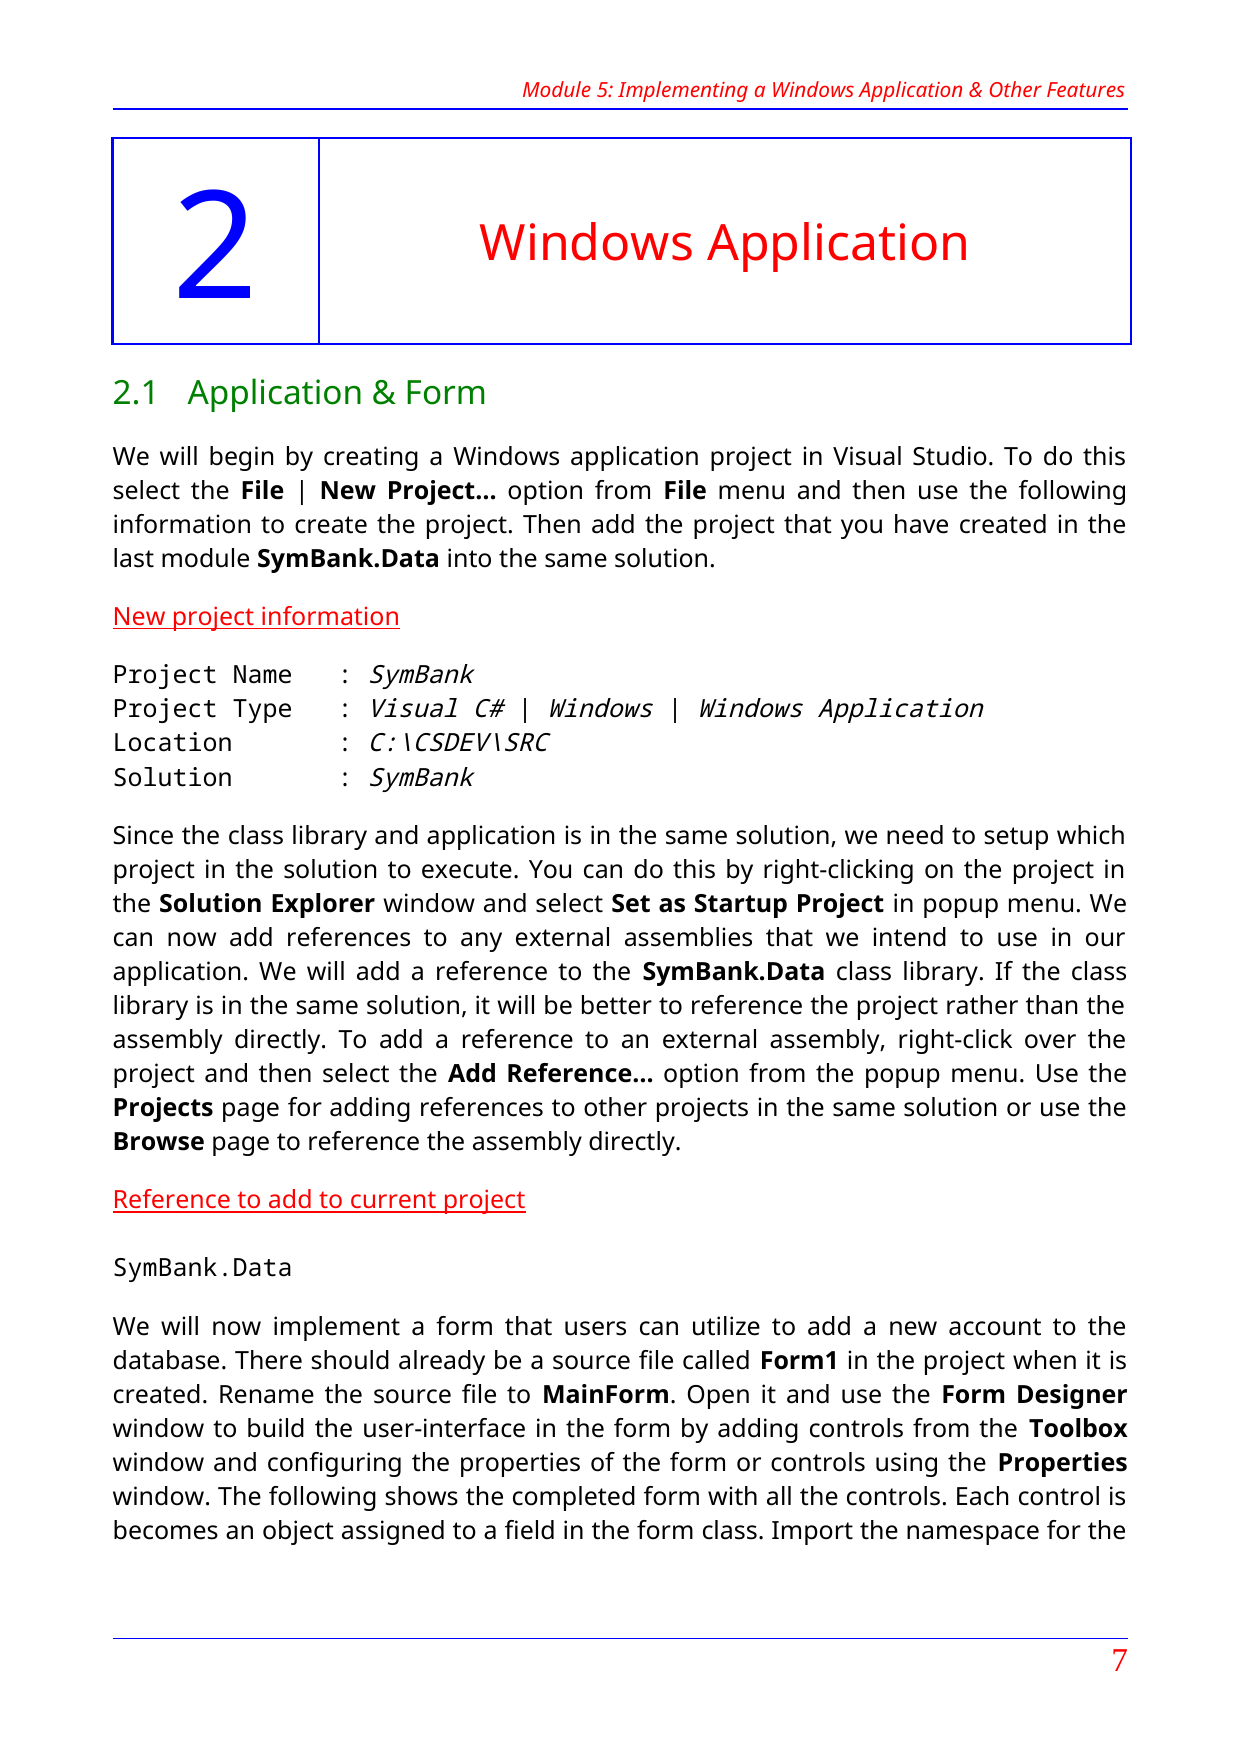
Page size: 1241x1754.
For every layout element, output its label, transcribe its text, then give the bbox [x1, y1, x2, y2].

text We will now implement a form that users can utilize to add a new account to the database. There should already be a source file called Form1 in the project when it is created. Rename the source file to MainForm. Open it and use the Form Designer window to build the user-interface in the form by adding controls from the Toolbox window and configuring the properties of the form or controls using the Properties window. The following shows the completed form with all the controls. Each control is becomes an object assigned to a field in the form class. Import the namespace for the [112, 1308, 1128, 1547]
text 2.1 Application & Form [112, 369, 1128, 414]
text We will begin by creating a Windows application project in Visual Studio. To do this select the File | New Project… option from File menu and then use the following information to create the project. Then add the project that you have created in the last module SymBank.Data into the same solution. [112, 438, 1128, 575]
text Since the class library and application is in the same solution, we need to setup which project in the solution to execute. You can do this by right-clicking on the project in the Solution Explorer window and select Set as Startup Project in popup menu. We can now add references to any external assemblies that we intend to use in our application. We will add a reference to the SymBank.Data class library. If the class library is in the same solution, it will be better to reference the project rather than the assembly directly. To add a reference to an external assembly, right-click over the project and then select the Add Reference… option from the popup menu. Use the Projects page for adding references to other projects in the same solution or use the Browse page to reference the assembly directly. [112, 817, 1128, 1158]
text Project Type : Visual C# | Windows | Windows Application [112, 691, 1128, 725]
text Solution : SymBank [112, 759, 1128, 793]
table_header 2 [114, 139, 318, 343]
text Project Name : SymBank [112, 657, 1128, 691]
text New project information [112, 599, 1128, 633]
table_header Windows Application [320, 139, 1130, 343]
text SymBank.Data [112, 1250, 1128, 1284]
text Reference to add to current project [112, 1182, 1128, 1216]
text Location : C:\CSDEV\SRC [112, 725, 1128, 759]
